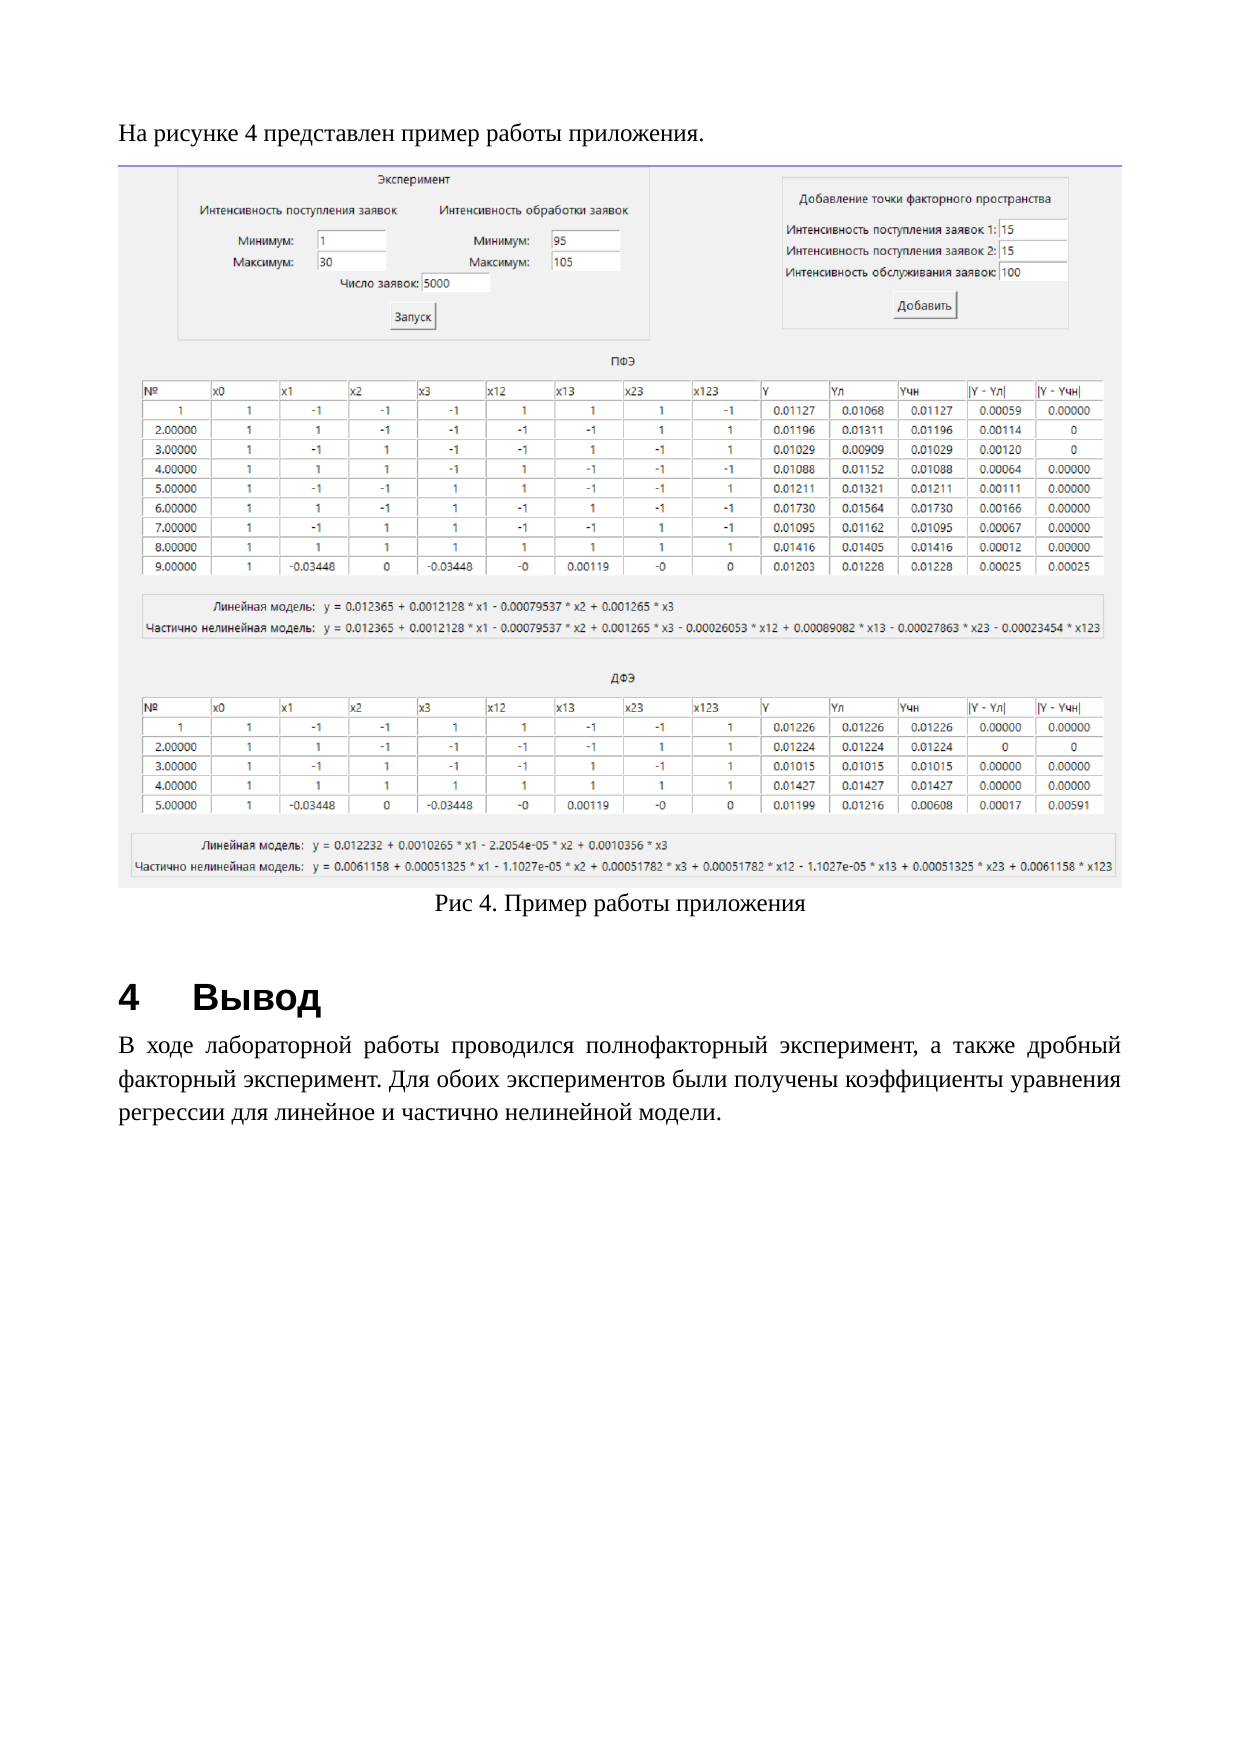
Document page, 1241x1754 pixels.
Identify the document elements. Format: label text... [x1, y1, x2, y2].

text На рисунке 4 представлен пример работы приложения. [118, 118, 1122, 147]
table_header Рис 4. Пример работы приложения [118, 888, 1122, 916]
picture [118, 165, 1123, 888]
subtitle Вывод [118, 974, 1122, 1018]
text В ходе лабораторной работы проводился полнофакторный эксперимент, а также дробный факторный эксперимент. Для обоих экспериментов были получены коэффициенты уравнения регрессии для линейное и частично нелинейной модели. [118, 1031, 1122, 1125]
